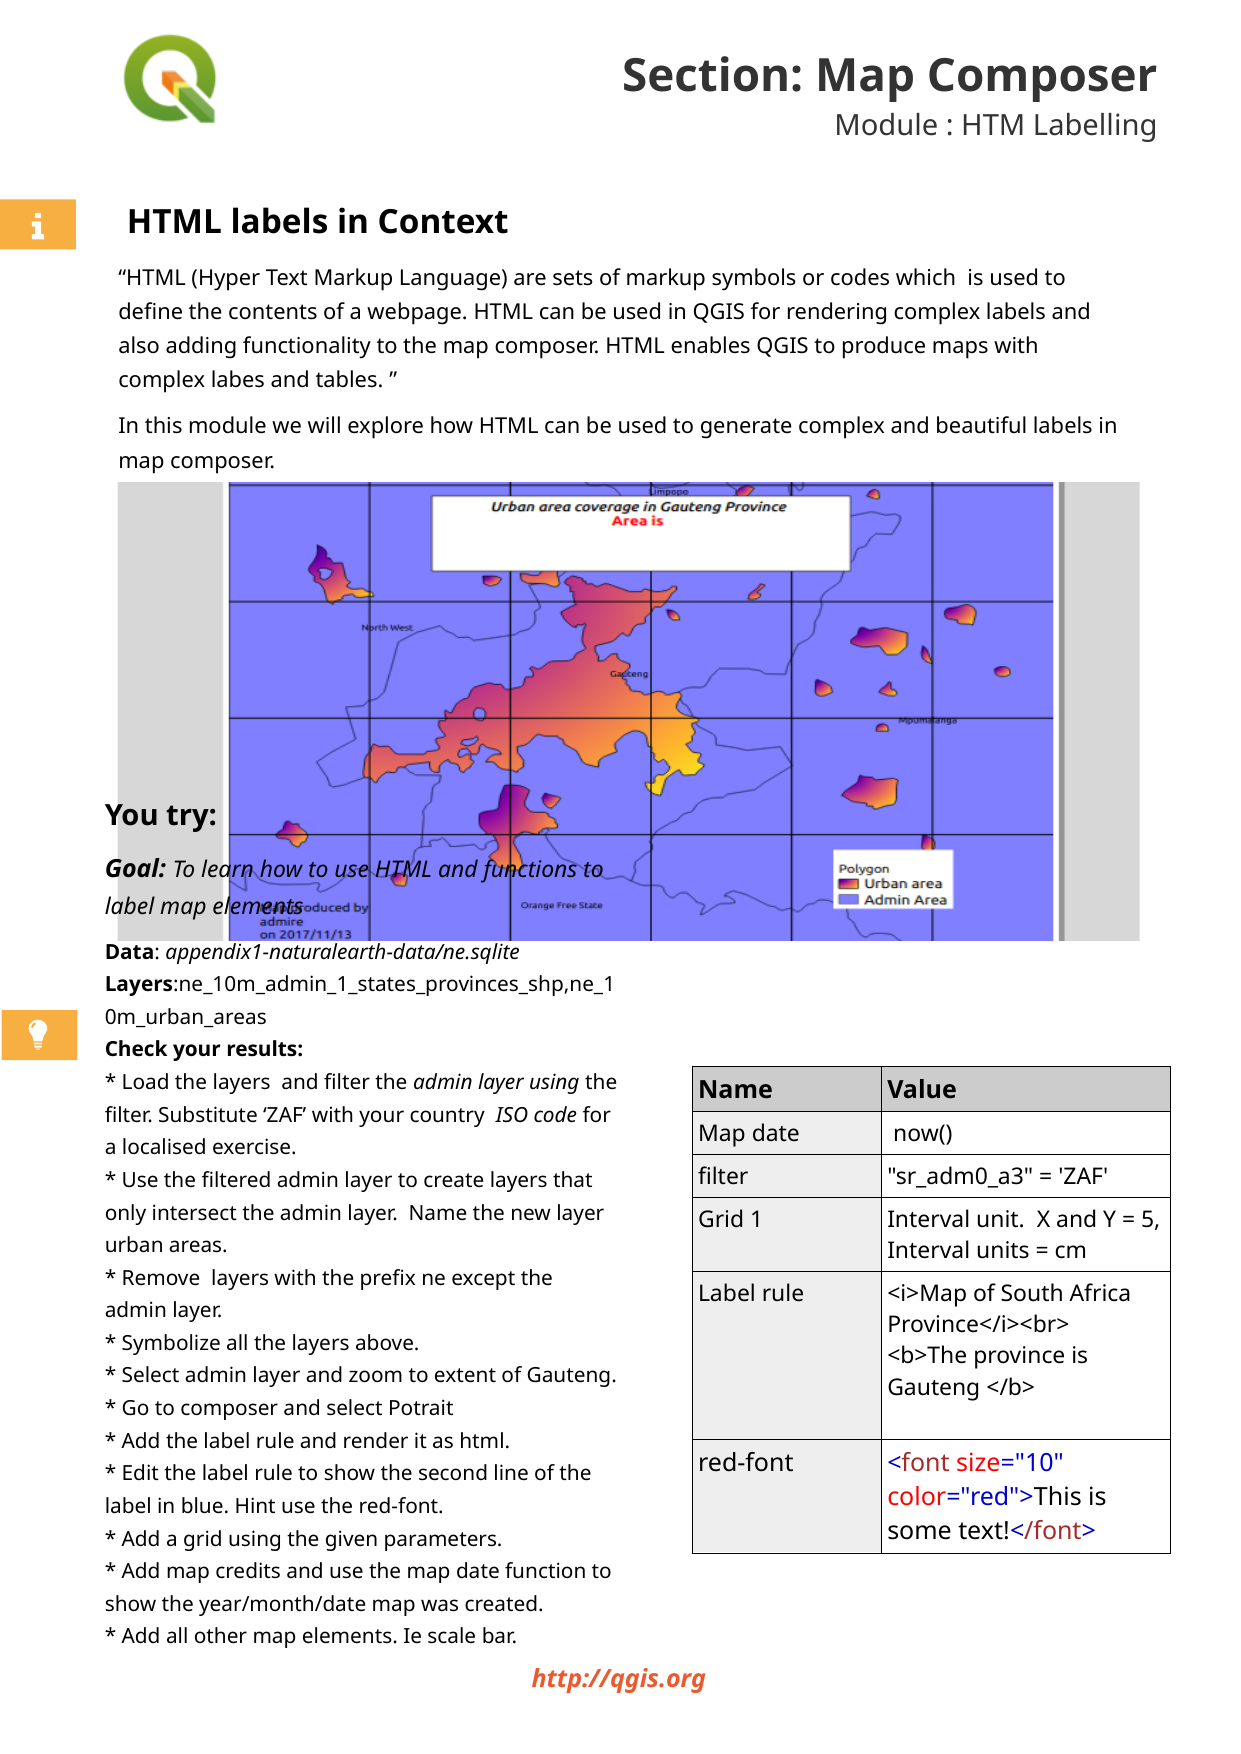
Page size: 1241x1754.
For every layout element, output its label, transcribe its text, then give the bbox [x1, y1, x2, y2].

table_header Name [693, 1067, 881, 1111]
table_cell filter [693, 1155, 881, 1197]
table_cell Map date [693, 1112, 881, 1154]
table_cell red-font [693, 1440, 881, 1552]
text “HTML (Hyper Text Markup Language) are sets of markup symbols or codes which is used to define the contents of a webpage. HTML can be used in QGIS for rendering complex labels and also adding functionality to the map composer. HTML enables QGIS to produce maps with complex labes and tables. ” [118, 262, 1122, 394]
table_cell Label rule [693, 1272, 881, 1439]
picture [122, 31, 218, 127]
table_cell "sr_adm0_a3" = 'ZAF' [882, 1155, 1170, 1197]
table_cell <font size="10" color="red">This is some text!</font> [882, 1440, 1170, 1552]
subtitle HTML labels in Context [118, 198, 1122, 243]
picture [117, 482, 1140, 941]
table_header Value [882, 1067, 1170, 1111]
text In this module we will explore how HTML can be used to generate complex and beautiful labels in map composer. [118, 410, 1122, 474]
table_cell <i>Map of South Africa Province</i><br> <b>The province is Gauteng </b> [882, 1272, 1170, 1439]
table_cell now() [882, 1112, 1170, 1154]
table_cell Interval unit. X and Y = 5, Interval units = cm [882, 1198, 1170, 1271]
table_cell Grid 1 [693, 1198, 881, 1271]
